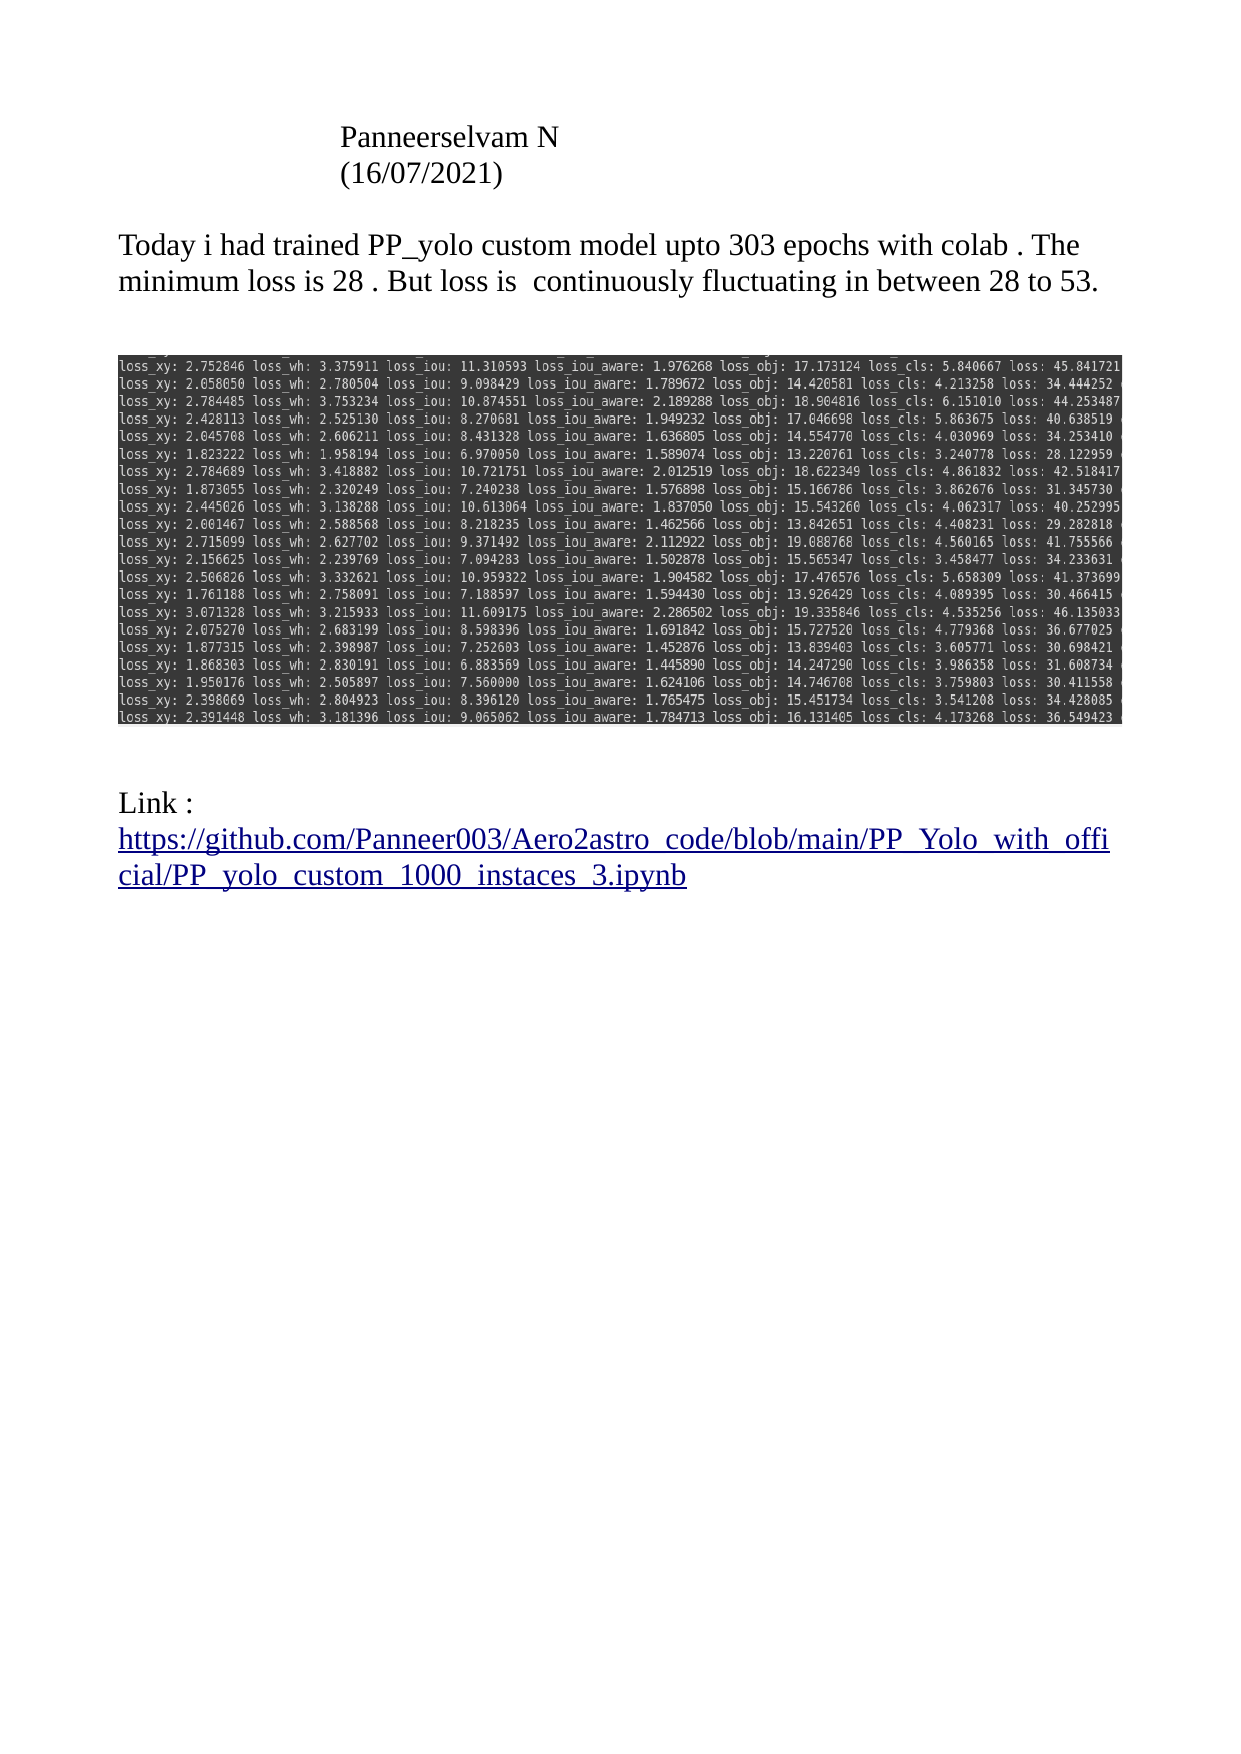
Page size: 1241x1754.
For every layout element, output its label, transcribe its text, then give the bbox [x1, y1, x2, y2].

picture [118, 355, 1123, 727]
text Panneerselvam N [118, 118, 1122, 154]
text (16/07/2021) [118, 154, 1122, 190]
text Today i had trained PP_yolo custom model upto 303 epochs with colab . The minimum loss is 28 . But loss is continuously fluctuating in between 28 to 53. [118, 226, 1122, 298]
text Link : https://github.com/Panneer003/Aero2astro_code/blob/main/PP_Yolo_with_official/PP_yolo_custom_1000_instaces_3.ipynb [118, 784, 1122, 892]
